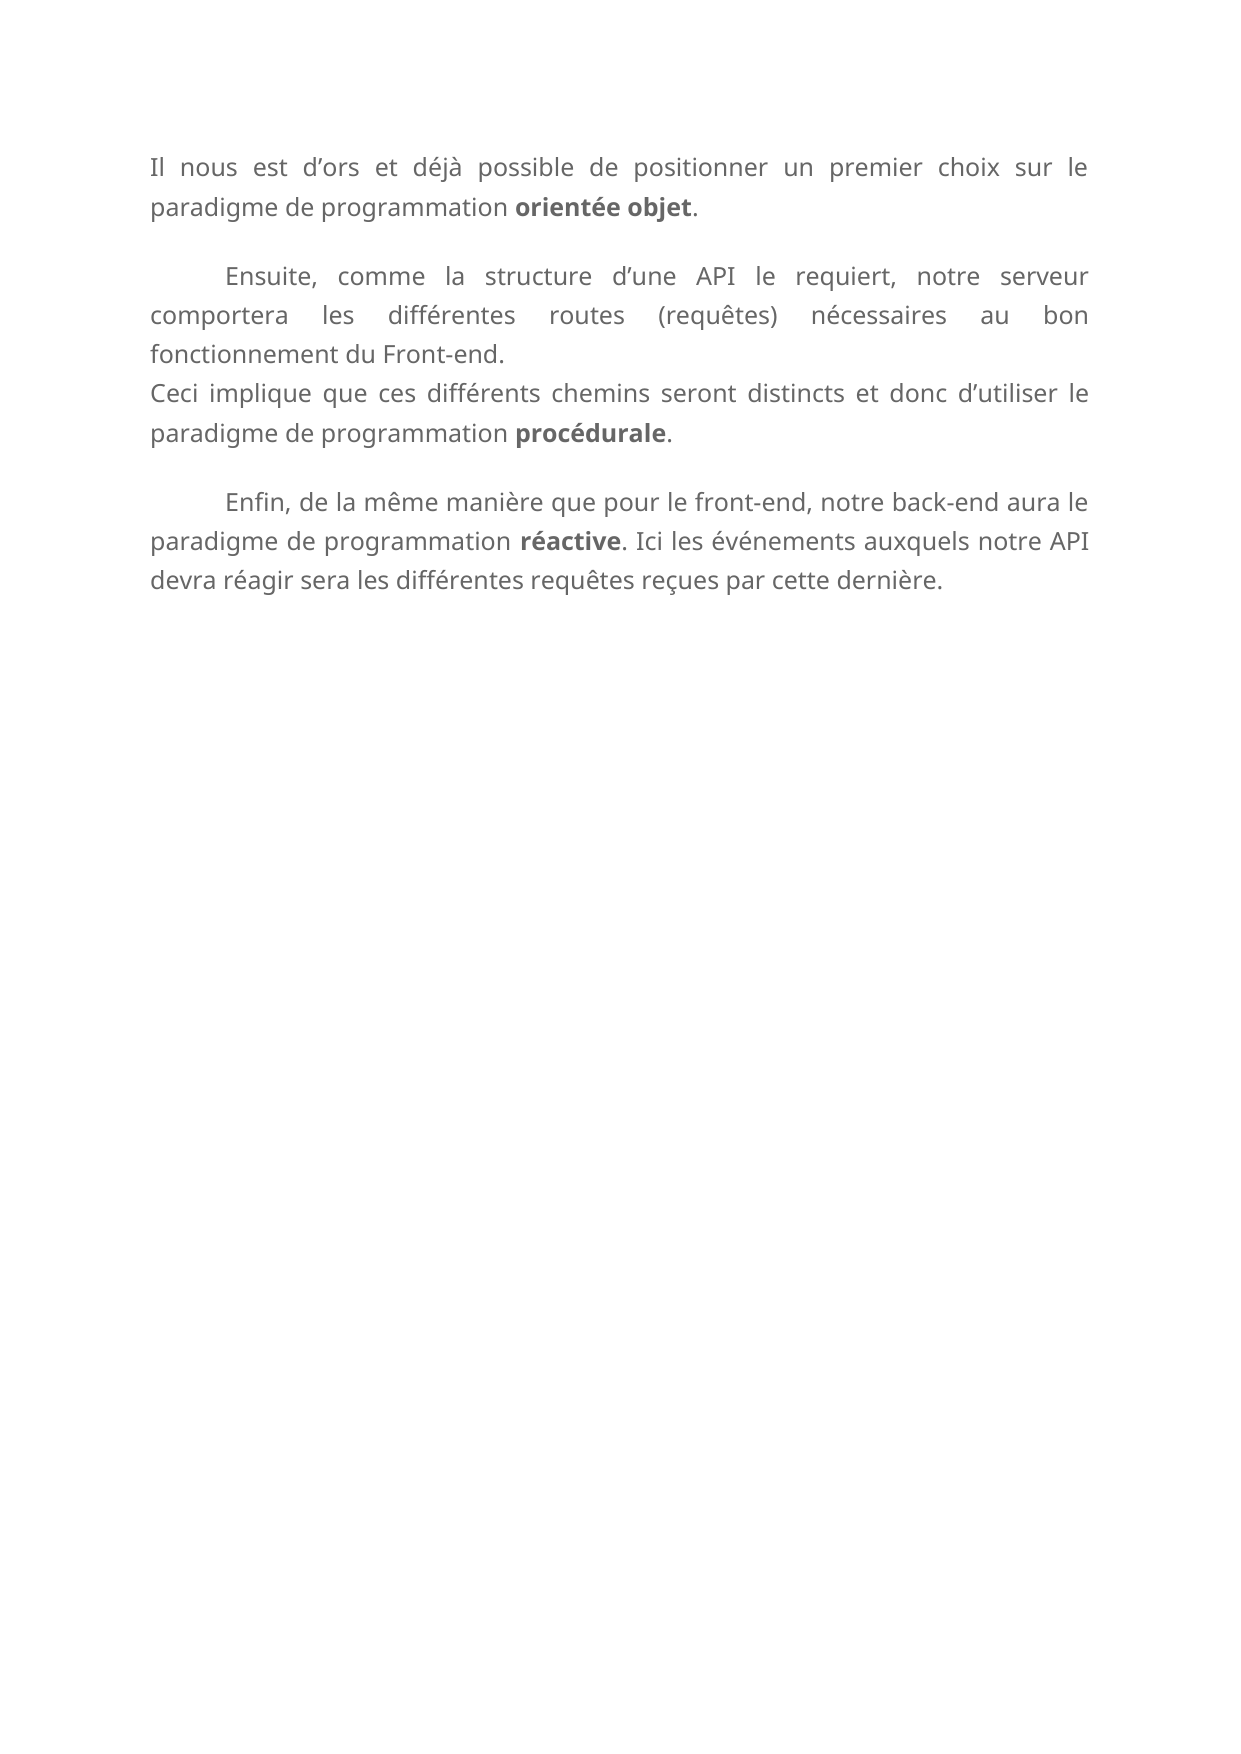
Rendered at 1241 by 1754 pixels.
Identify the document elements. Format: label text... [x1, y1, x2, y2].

text Enfin, de la même manière que pour le front-end, notre back-end aura le paradigme de programmation réactive. Ici les événements auxquels notre API devra réagir sera les différentes requêtes reçues par cette dernière. [150, 484, 1090, 597]
text Ceci implique que ces différents chemins seront distincts et donc d’utiliser le paradigme de programmation procédurale. [150, 376, 1090, 449]
text Ensuite, comme la structure d’une API le requiert, notre serveur comportera les différentes routes (requêtes) nécessaires au bon fonctionnement du Front-end. [150, 258, 1090, 371]
text Il nous est d’ors et déjà possible de positionner un premier choix sur le paradigme de programmation orientée objet. [150, 150, 1090, 223]
